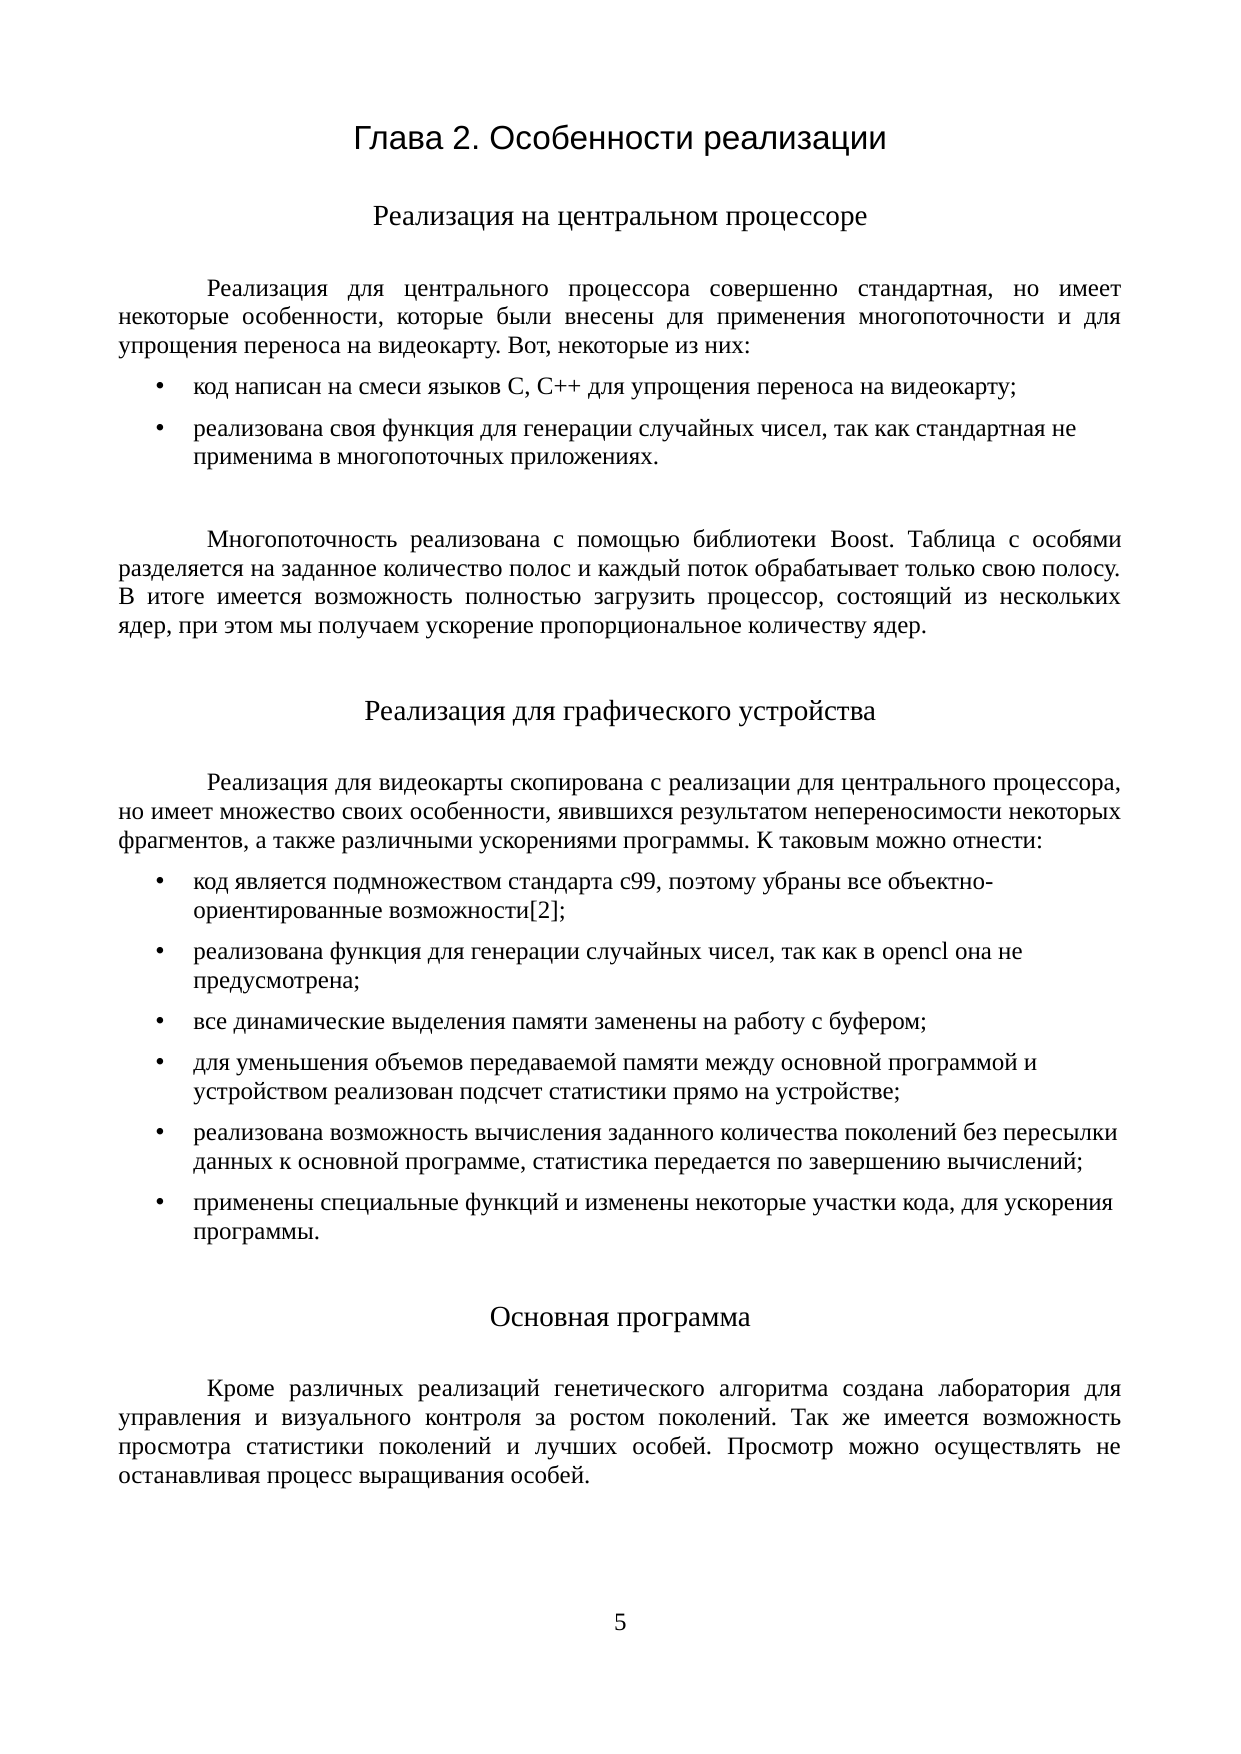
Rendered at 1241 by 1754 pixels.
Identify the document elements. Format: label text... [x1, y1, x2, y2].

subtitle Основная программа [118, 1299, 1122, 1332]
list для уменьшения объемов передаваемой памяти между основной программой и устройством реализован подсчет статистики прямо на устройстве; [156, 1047, 1122, 1105]
list реализована функция для генерации случайных чисел, так как в opencl она не предусмотрена; [156, 936, 1122, 994]
text Кроме различных реализаций генетического алгоритма создана лаборатория для управления и визуального контроля за ростом поколений. Так же имеется возможность просмотра статистики поколений и лучших особей. Просмотр можно осуществлять не останавливая процесс выращивания особей. [118, 1373, 1122, 1488]
list код написан на смеси языков C, C++ для упрощения переноса на видеокарту; [156, 371, 1122, 400]
list все динамические выделения памяти заменены на работу с буфером; [156, 1006, 1122, 1035]
list реализована своя функция для генерации случайных чисел, так как стандартная не применима в многопоточных приложениях. [156, 413, 1122, 470]
list реализована возможность вычисления заданного количества поколений без пересылки данных к основной программе, статистика передается по завершению вычислений; [156, 1117, 1122, 1175]
subtitle Глава 2. Особенности реализации [118, 118, 1122, 157]
subtitle Реализация для графического устройства [118, 693, 1122, 726]
text Реализация для центрального процессора совершенно стандартная, но имеет некоторые особенности, которые были внесены для применения многопоточности и для упрощения переноса на видеокарту. Вот, некоторые из них: [118, 273, 1122, 359]
text Реализация для видеокарты скопирована с реализации для центрального процессора, но имеет множество своих особенности, явившихся результатом непереносимости некоторых фрагментов, а также различными ускорениями программы. К таковым можно отнести: [118, 767, 1122, 854]
text Многопоточность реализована с помощью библиотеки Boost. Таблица с особями разделяется на заданное количество полос и каждый поток обрабатывает только свою полосу. В итоге имеется возможность полностью загрузить процессор, состоящий из нескольких ядер, при этом мы получаем ускорение пропорциональное количеству ядер. [118, 524, 1122, 639]
list код является подмножеством стандарта c99, поэтому убраны все объектно-ориентированные возможности[2]; [156, 866, 1122, 924]
list применены специальные функций и изменены некоторые участки кода, для ускорения программы. [156, 1187, 1122, 1245]
subtitle Реализация на центральном процессоре [118, 198, 1122, 231]
